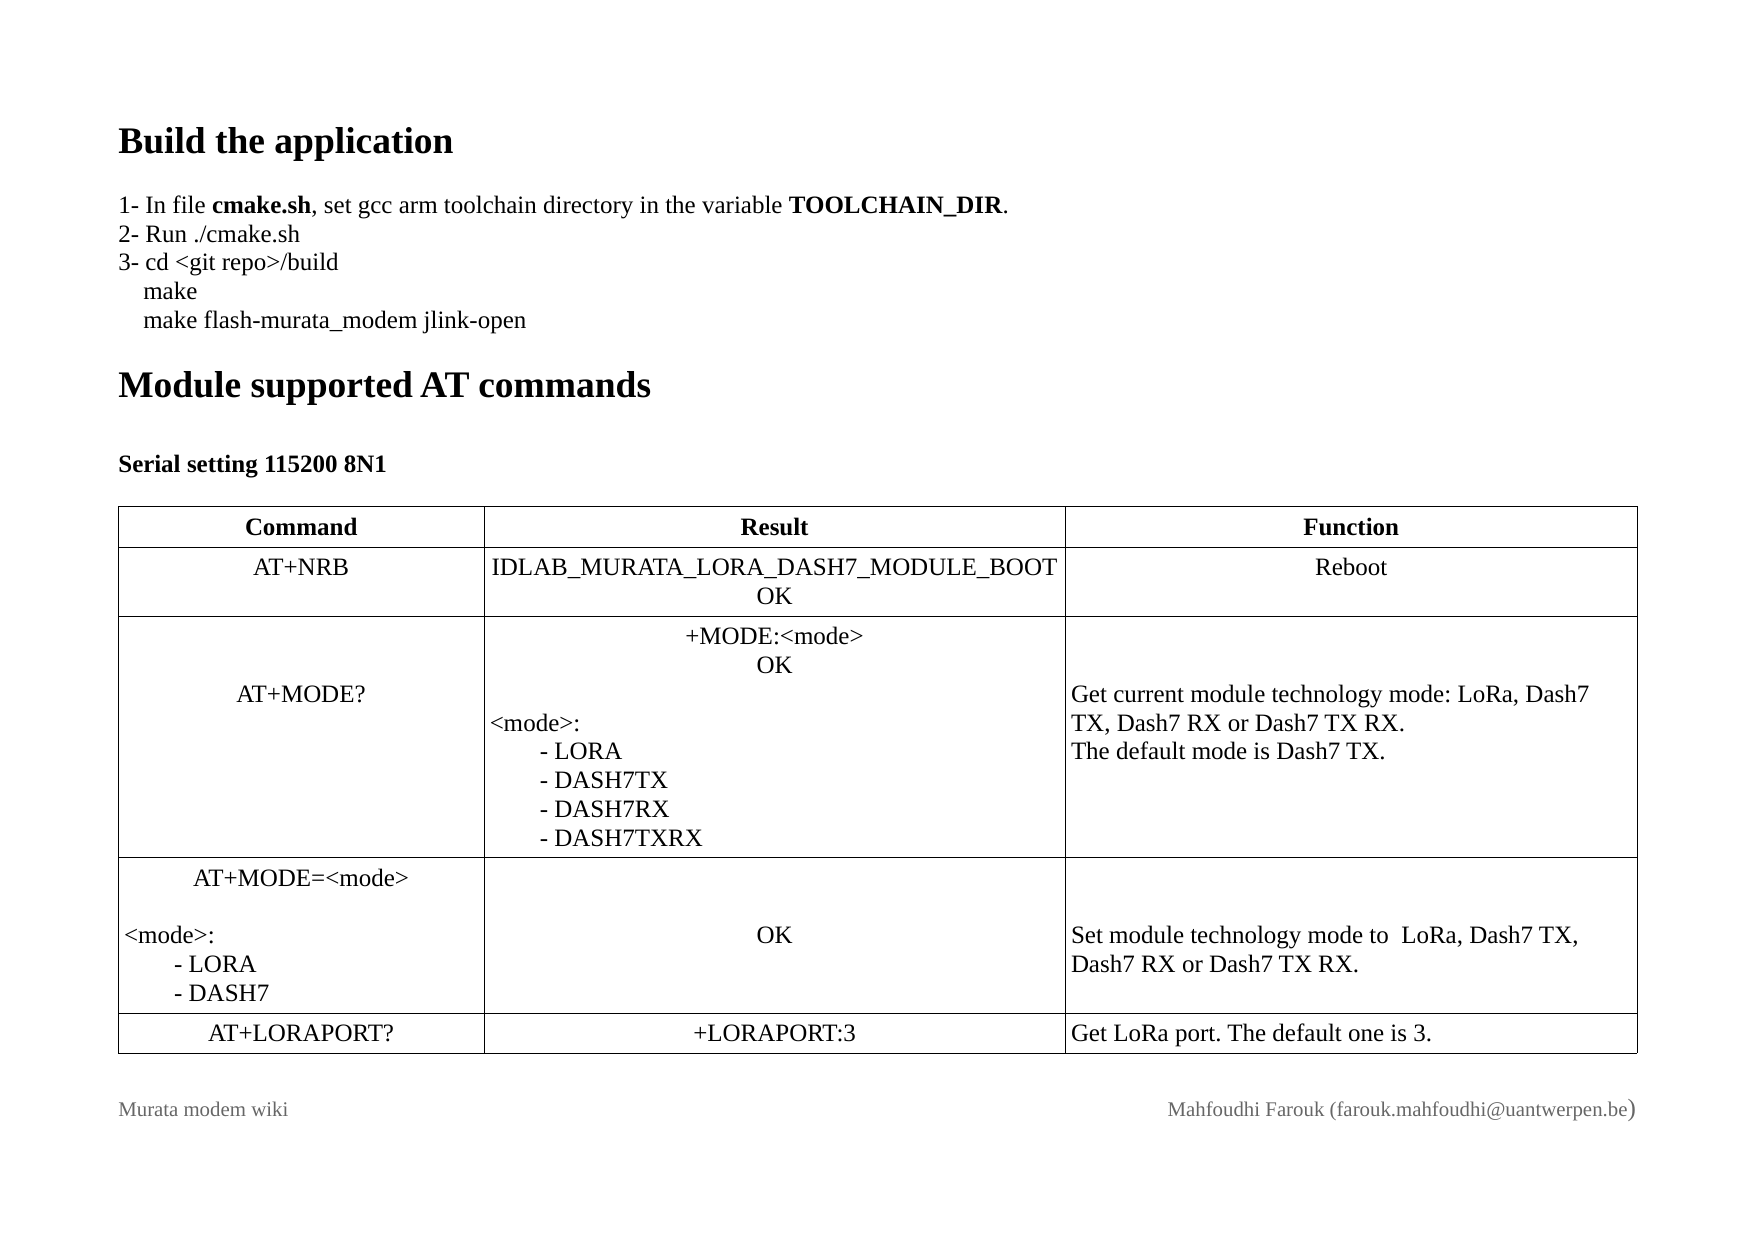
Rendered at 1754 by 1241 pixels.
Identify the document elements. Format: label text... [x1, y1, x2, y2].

table_cell Get current module technology mode: LoRa, Dash7 TX, Dash7 RX or Dash7 TX RX. The default mode is Dash7 TX. [1066, 617, 1637, 857]
table_cell Get LoRa port. The default one is 3. [1066, 1014, 1637, 1053]
table_header Command [119, 507, 484, 547]
text Serial setting 115200 8N1 [118, 449, 1636, 477]
text Build the application [118, 118, 1636, 161]
table_cell AT+LORAPORT? [119, 1014, 484, 1053]
table_header Result [485, 507, 1065, 547]
table_cell Reboot [1066, 548, 1637, 616]
table_cell OK [485, 858, 1065, 1012]
table_cell +LORAPORT:3 [485, 1014, 1065, 1053]
table_cell AT+NRB [119, 548, 484, 616]
table_cell IDLAB_MURATA_LORA_DASH7_MODULE_BOOT OK [485, 548, 1065, 616]
table_cell +MODE:<mode> OK <mode>: - LORA - DASH7TX - DASH7RX - DASH7TXRX [485, 617, 1065, 857]
text 1- In file cmake.sh, set gcc arm toolchain directory in the variable TOOLCHAIN_DIR. [118, 190, 1636, 219]
text make [118, 276, 1636, 305]
text Module supported AT commands [118, 362, 1636, 406]
table_cell AT+MODE? [119, 617, 484, 857]
table_cell AT+MODE=<mode> <mode>: - LORA - DASH7 [119, 858, 484, 1012]
table_cell Set module technology mode to LoRa, Dash7 TX, Dash7 RX or Dash7 TX RX. [1066, 858, 1637, 1012]
text 3- cd <git repo>/build [118, 247, 1636, 276]
table_header Function [1066, 507, 1637, 547]
text make flash-murata_modem jlink-open [118, 305, 1636, 334]
text 2- Run ./cmake.sh [118, 219, 1636, 247]
